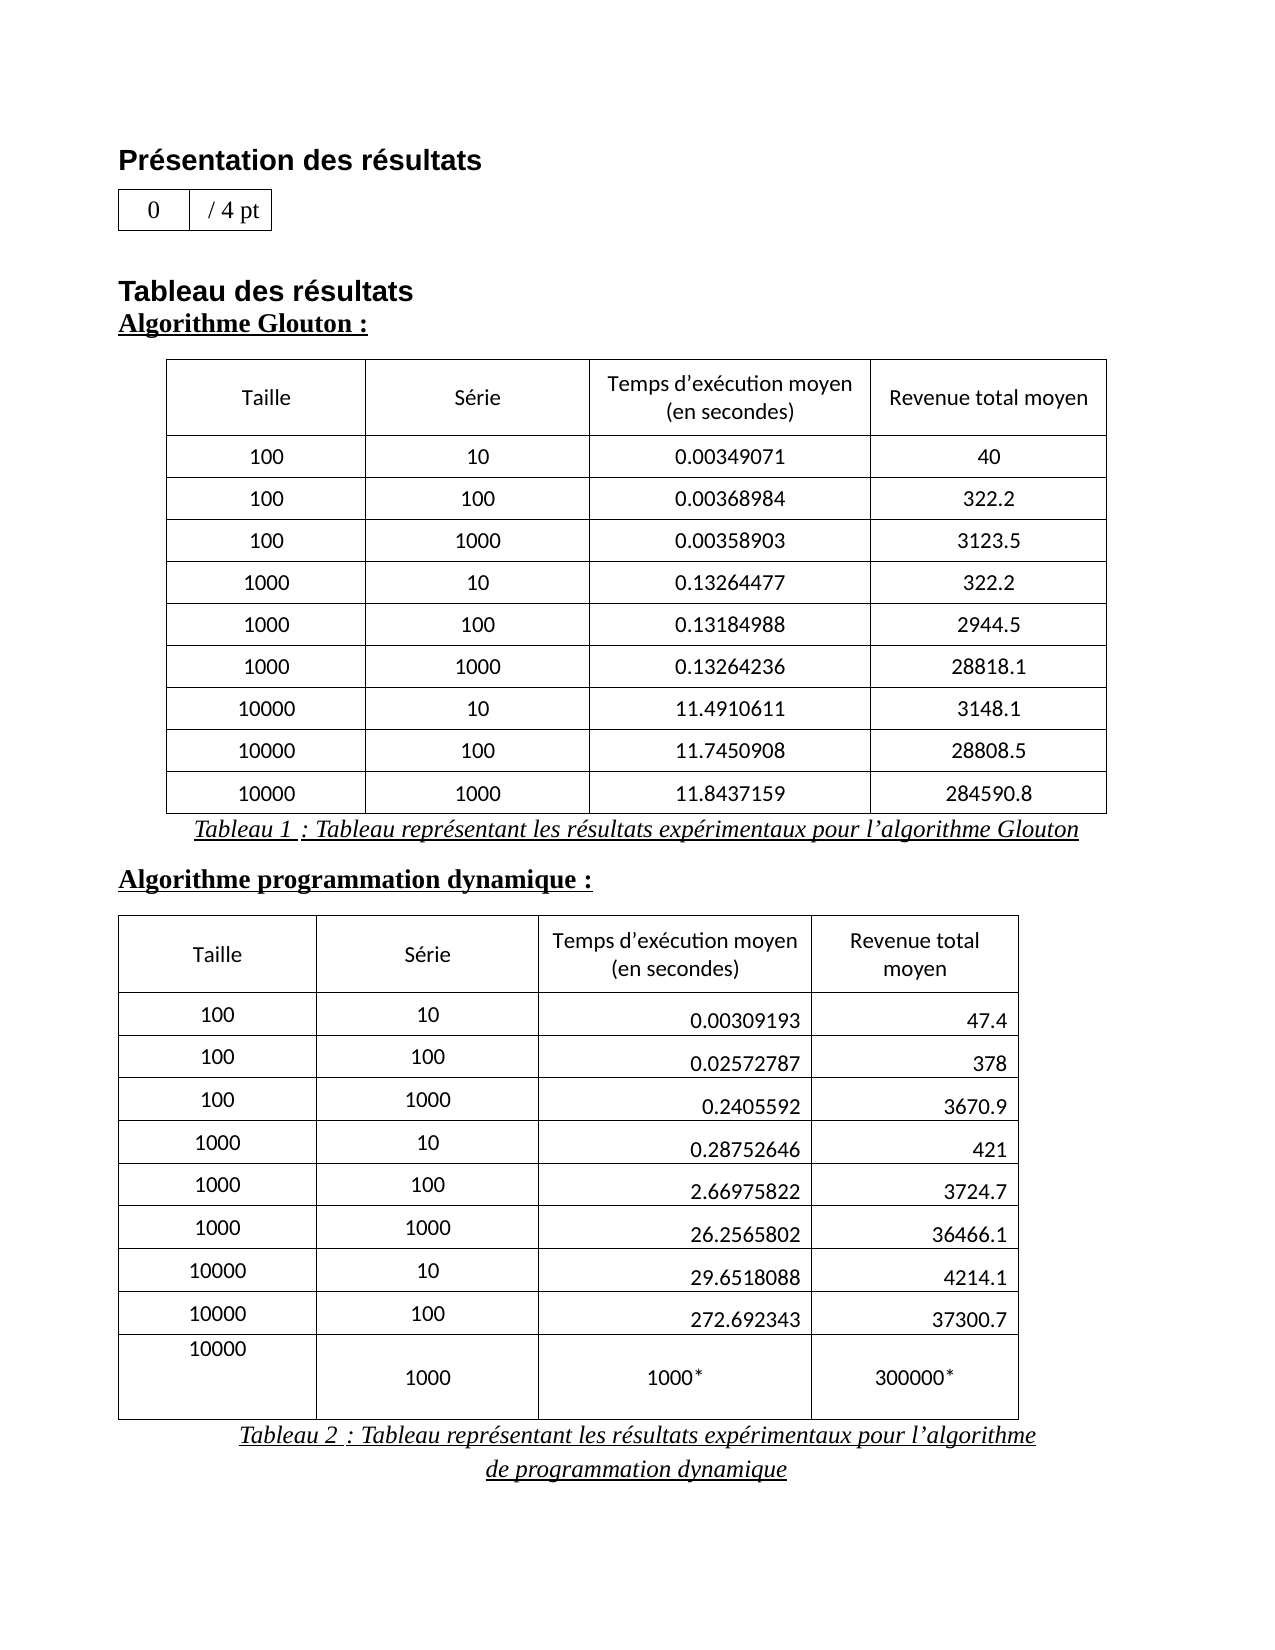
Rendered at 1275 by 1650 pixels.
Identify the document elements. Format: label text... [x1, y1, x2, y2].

table_cell 100 [119, 993, 316, 1034]
table_cell 37300.7 [812, 1292, 1018, 1333]
table_cell 322.2 [871, 478, 1106, 519]
table_cell 10000 [119, 1292, 316, 1333]
table_cell 2944.5 [871, 604, 1106, 645]
subtitle Présentation des résultats [118, 143, 1157, 177]
table_header 0 [119, 190, 189, 230]
table_header Temps d’exécution moyen (en secondes) [590, 360, 870, 434]
table_cell 10 [366, 562, 589, 603]
table_header Taille [119, 916, 316, 992]
table_cell 0.02572787 [539, 1036, 811, 1077]
table_cell 26.2565802 [539, 1206, 811, 1248]
table_cell 10 [366, 436, 589, 477]
table_header Revenue total moyen [812, 916, 1018, 992]
table_cell 1000 [366, 772, 589, 813]
table_cell 1000 [366, 520, 589, 561]
table_cell 29.6518088 [539, 1249, 811, 1291]
table_cell 1000 [317, 1335, 538, 1419]
table_cell 100 [119, 1078, 316, 1120]
subtitle Tableau des résultats [118, 274, 1157, 307]
table_cell 100 [167, 520, 365, 561]
table_cell 100 [119, 1036, 316, 1077]
table_cell 0.13264236 [590, 646, 870, 687]
table_cell 11.8437159 [590, 772, 870, 813]
table_cell 1000 [167, 562, 365, 603]
table_cell 100 [317, 1292, 538, 1333]
table_cell 28818.1 [871, 646, 1106, 687]
table_cell 11.4910611 [590, 688, 870, 729]
table_cell 1000 [167, 604, 365, 645]
table_cell 1000 [119, 1121, 316, 1163]
table_cell 0.00349071 [590, 436, 870, 477]
table_cell 1000* [539, 1335, 811, 1419]
table_cell 272.692343 [539, 1292, 811, 1333]
table_cell 1000 [119, 1164, 316, 1205]
table_cell 1000 [366, 646, 589, 687]
table_header Taille [167, 360, 365, 434]
text Tableau 1 : Tableau représentant les résultats expérimentaux pour l’algorithme Glouton [118, 814, 1157, 843]
table_cell 10000 [167, 730, 365, 771]
table_cell 28808.5 [871, 730, 1106, 771]
table_cell 10 [366, 688, 589, 729]
table_cell 10 [317, 993, 538, 1034]
table_cell 100 [317, 1036, 538, 1077]
table_cell 100 [366, 730, 589, 771]
table_cell 10000 [119, 1335, 316, 1419]
table_cell 0.00368984 [590, 478, 870, 519]
table_cell 36466.1 [812, 1206, 1018, 1248]
table_cell 100 [366, 604, 589, 645]
table_cell 3148.1 [871, 688, 1106, 729]
text Algorithme Glouton : [118, 307, 1157, 338]
table_cell 100 [317, 1164, 538, 1205]
table_cell 322.2 [871, 562, 1106, 603]
table_header Temps d’exécution moyen (en secondes) [539, 916, 811, 992]
table_cell 0.00358903 [590, 520, 870, 561]
table_cell 10000 [167, 688, 365, 729]
table_cell 47.4 [812, 993, 1018, 1034]
table_header Série [366, 360, 589, 434]
table_cell 100 [366, 478, 589, 519]
table_cell 11.7450908 [590, 730, 870, 771]
table_cell 1000 [317, 1078, 538, 1120]
table_cell 421 [812, 1121, 1018, 1163]
table_cell 2.66975822 [539, 1164, 811, 1205]
table_cell 378 [812, 1036, 1018, 1077]
table_cell 0.2405592 [539, 1078, 811, 1120]
table_cell 4214.1 [812, 1249, 1018, 1291]
table_cell 10000 [167, 772, 365, 813]
table_cell 1000 [317, 1206, 538, 1248]
table_cell 100 [167, 478, 365, 519]
table_cell 300000* [812, 1335, 1018, 1419]
table_cell 1000 [119, 1206, 316, 1248]
table_header Revenue total moyen [871, 360, 1106, 434]
text Tableau 2 : Tableau représentant les résultats expérimentaux pour l’algorithme de programmation dynamique [118, 1420, 1157, 1483]
table_cell 1000 [167, 646, 365, 687]
table_cell 10 [317, 1249, 538, 1291]
table_header / 4 pt [190, 190, 271, 230]
table_cell 3123.5 [871, 520, 1106, 561]
table_cell 3670.9 [812, 1078, 1018, 1120]
table_cell 3724.7 [812, 1164, 1018, 1205]
table_cell 284590.8 [871, 772, 1106, 813]
table_header Série [317, 916, 538, 992]
text Algorithme programmation dynamique : [118, 863, 1157, 894]
table_cell 10000 [119, 1249, 316, 1291]
table_cell 0.00309193 [539, 993, 811, 1034]
table_cell 0.28752646 [539, 1121, 811, 1163]
table_cell 40 [871, 436, 1106, 477]
table_cell 0.13184988 [590, 604, 870, 645]
table_cell 10 [317, 1121, 538, 1163]
table_cell 0.13264477 [590, 562, 870, 603]
table_cell 100 [167, 436, 365, 477]
